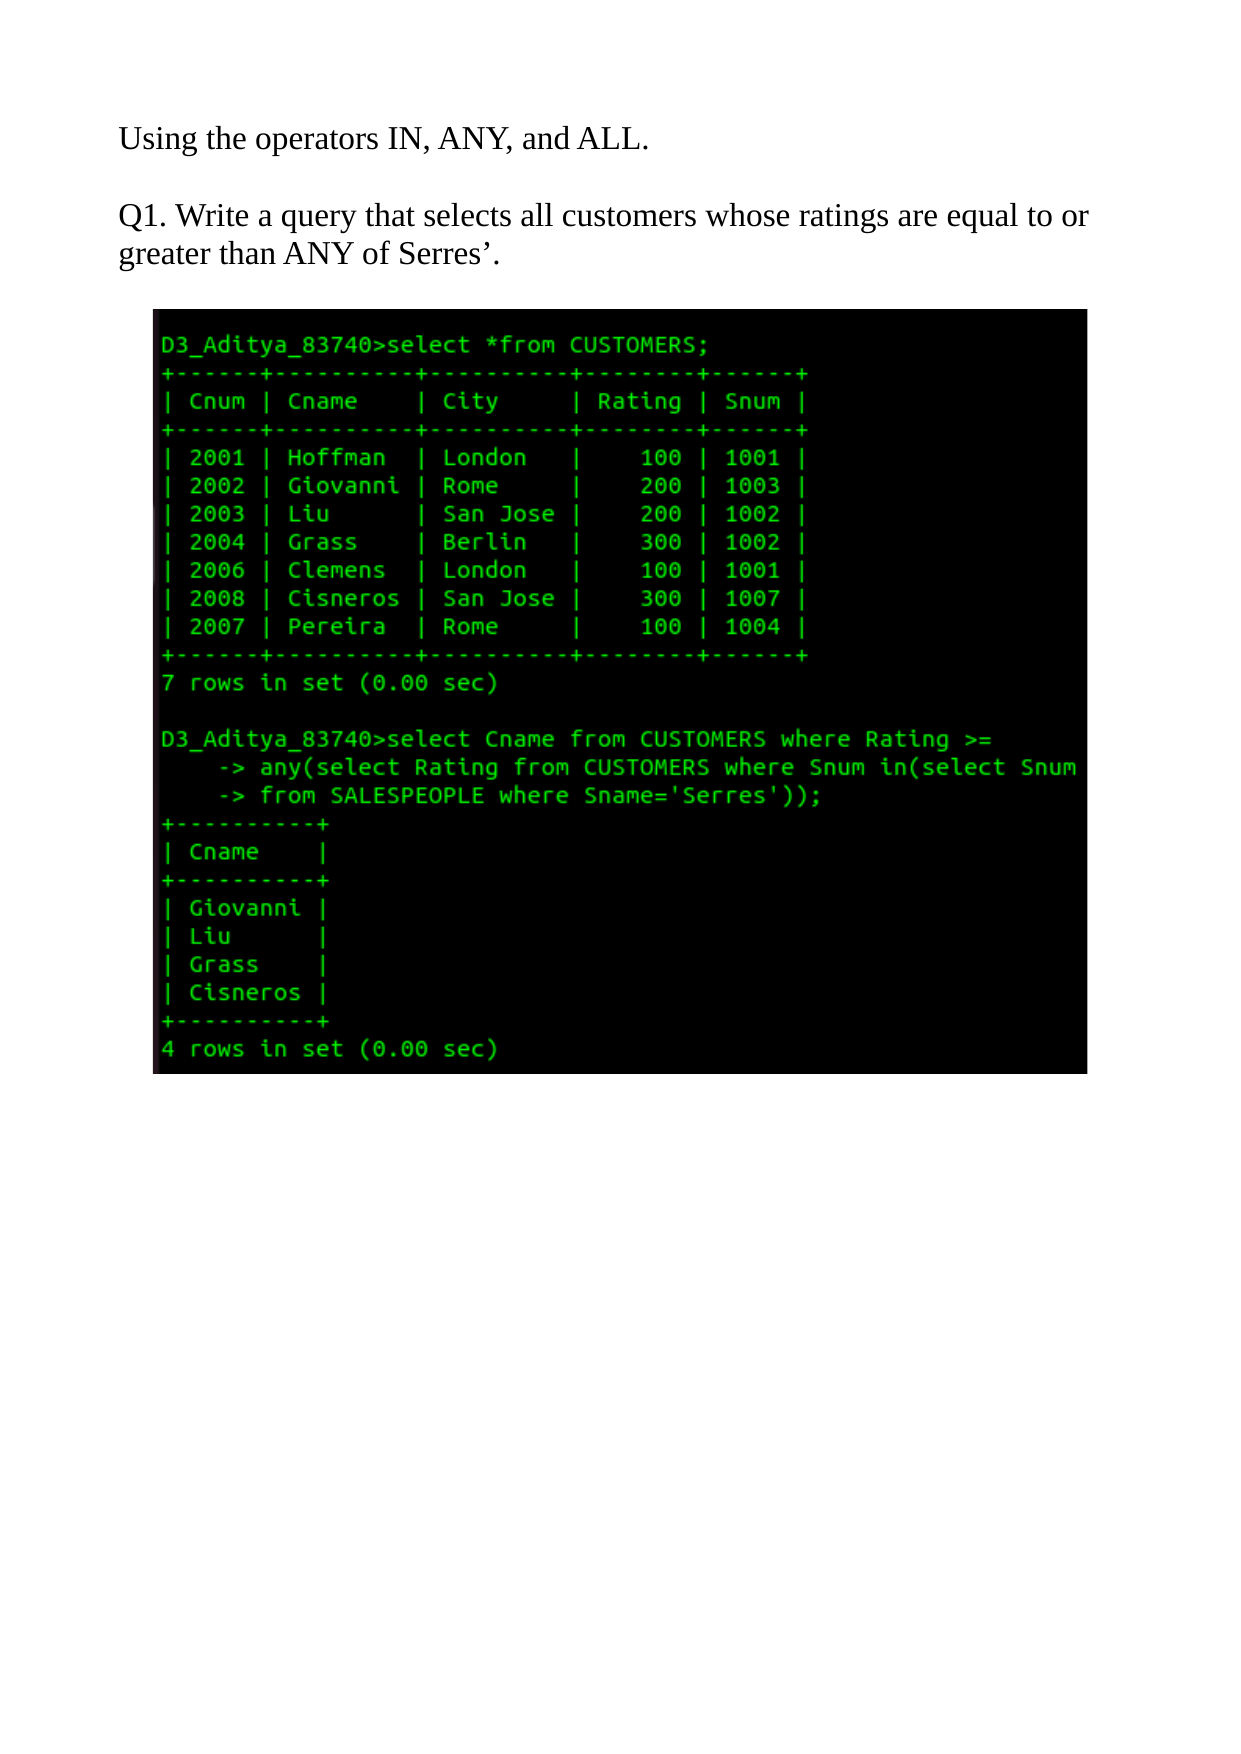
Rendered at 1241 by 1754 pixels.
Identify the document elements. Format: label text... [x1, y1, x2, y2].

text Q1. Write a query that selects all customers whose ratings are equal to or greater than ANY of Serres’. [118, 195, 1122, 271]
text Using the operators IN, ANY, and ALL. [118, 118, 1122, 156]
picture [152, 309, 1088, 1074]
